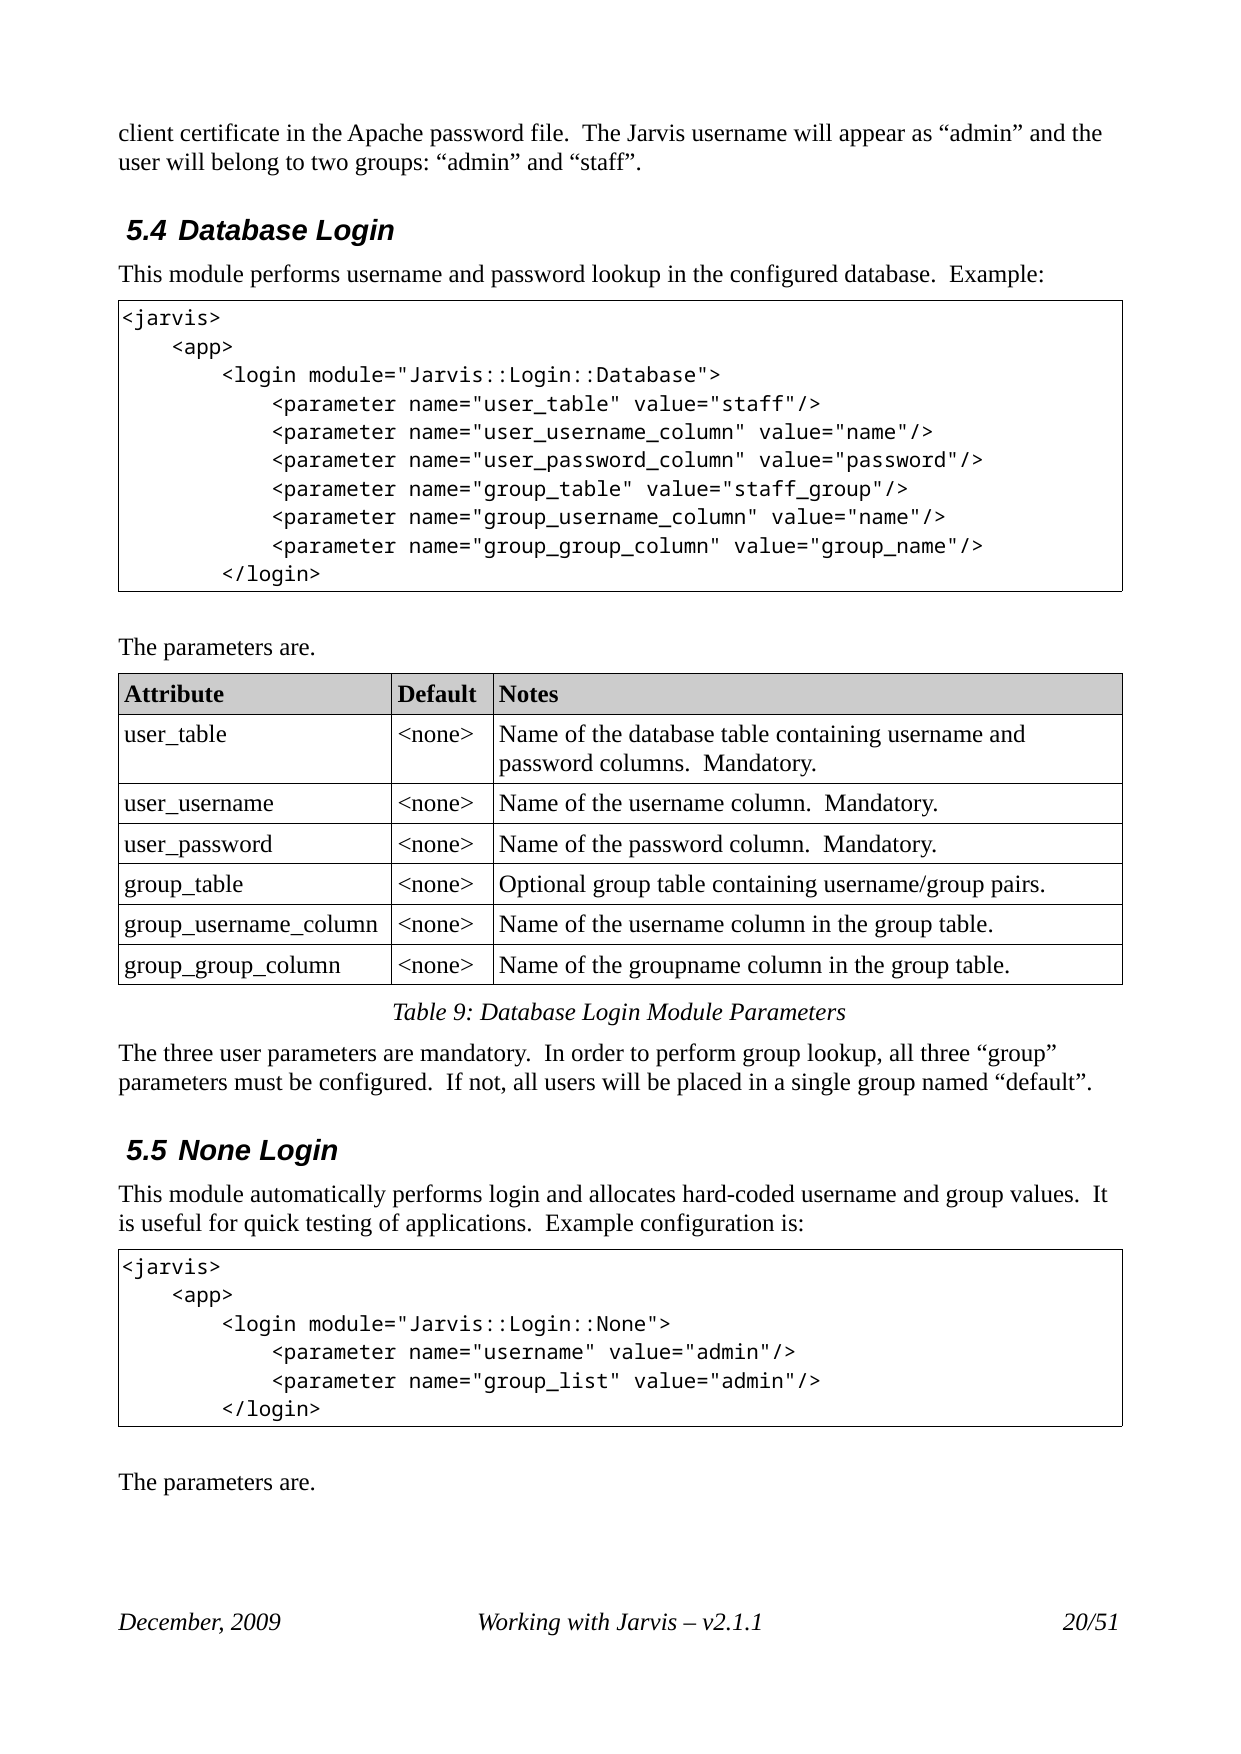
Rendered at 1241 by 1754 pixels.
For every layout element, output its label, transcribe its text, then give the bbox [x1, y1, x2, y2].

table_cell user_username [119, 784, 391, 823]
text client certificate in the Apache password file. The Jarvis username will appear as “admin” and the user will belong to two groups: “admin” and “staff”. [118, 118, 1122, 176]
table_cell Name of the database table containing username and password columns. Mandatory. [494, 715, 1122, 783]
table_header Default [392, 674, 493, 714]
text </login> [119, 1391, 1122, 1426]
text <app> [119, 1278, 1122, 1306]
text The three user parameters are mandatory. In order to perform group lookup, all three “group” parameters must be configured. If not, all users will be placed in a single group named “default”. [118, 1038, 1122, 1096]
table_cell Name of the username column. Mandatory. [494, 784, 1122, 823]
text The parameters are. [118, 1467, 1122, 1496]
table_header Notes [494, 674, 1122, 714]
table_cell <none> [392, 784, 493, 823]
text The parameters are. [118, 632, 1122, 661]
table_cell <none> [392, 905, 493, 944]
table_cell Name of the username column in the group table. [494, 905, 1122, 944]
text <login module="Jarvis::Login::None"> [119, 1306, 1122, 1334]
text <parameter name="group_list" value="admin"/> [119, 1363, 1122, 1391]
text This module automatically performs login and allocates hard-coded username and group values. It is useful for quick testing of applications. Example configuration is: [118, 1179, 1122, 1237]
text <app> [119, 329, 1122, 357]
text <login module="Jarvis::Login::Database"> [119, 357, 1122, 386]
table_cell <none> [392, 824, 493, 863]
text <jarvis> [119, 1250, 1122, 1278]
table_cell <none> [392, 864, 493, 904]
text <parameter name="group_group_column" value="group_name"/> [119, 528, 1122, 556]
subtitle Database Login [118, 213, 1122, 247]
text <parameter name="user_password_column" value="password"/> [119, 443, 1122, 471]
table_cell group_table [119, 864, 391, 904]
table_cell <none> [392, 715, 493, 783]
text Table 9: Database Login Module Parameters [118, 997, 1122, 1026]
table_cell Name of the password column. Mandatory. [494, 824, 1122, 863]
text <parameter name="group_table" value="staff_group"/> [119, 471, 1122, 499]
subtitle None Login [118, 1133, 1122, 1167]
text <jarvis> [119, 301, 1122, 329]
text <parameter name="group_username_column" value="name"/> [119, 499, 1122, 528]
text This module performs username and password lookup in the configured database. Example: [118, 259, 1122, 288]
table_cell user_table [119, 715, 391, 783]
table_header Attribute [119, 674, 391, 714]
table_cell user_password [119, 824, 391, 863]
text <parameter name="username" value="admin"/> [119, 1334, 1122, 1363]
table_cell Name of the groupname column in the group table. [494, 945, 1122, 984]
table_cell group_group_column [119, 945, 391, 984]
table_cell group_username_column [119, 905, 391, 944]
text <parameter name="user_table" value="staff"/> [119, 386, 1122, 414]
text </login> [119, 556, 1122, 591]
text <parameter name="user_username_column" value="name"/> [119, 414, 1122, 443]
table_cell <none> [392, 945, 493, 984]
table_cell Optional group table containing username/group pairs. [494, 864, 1122, 904]
